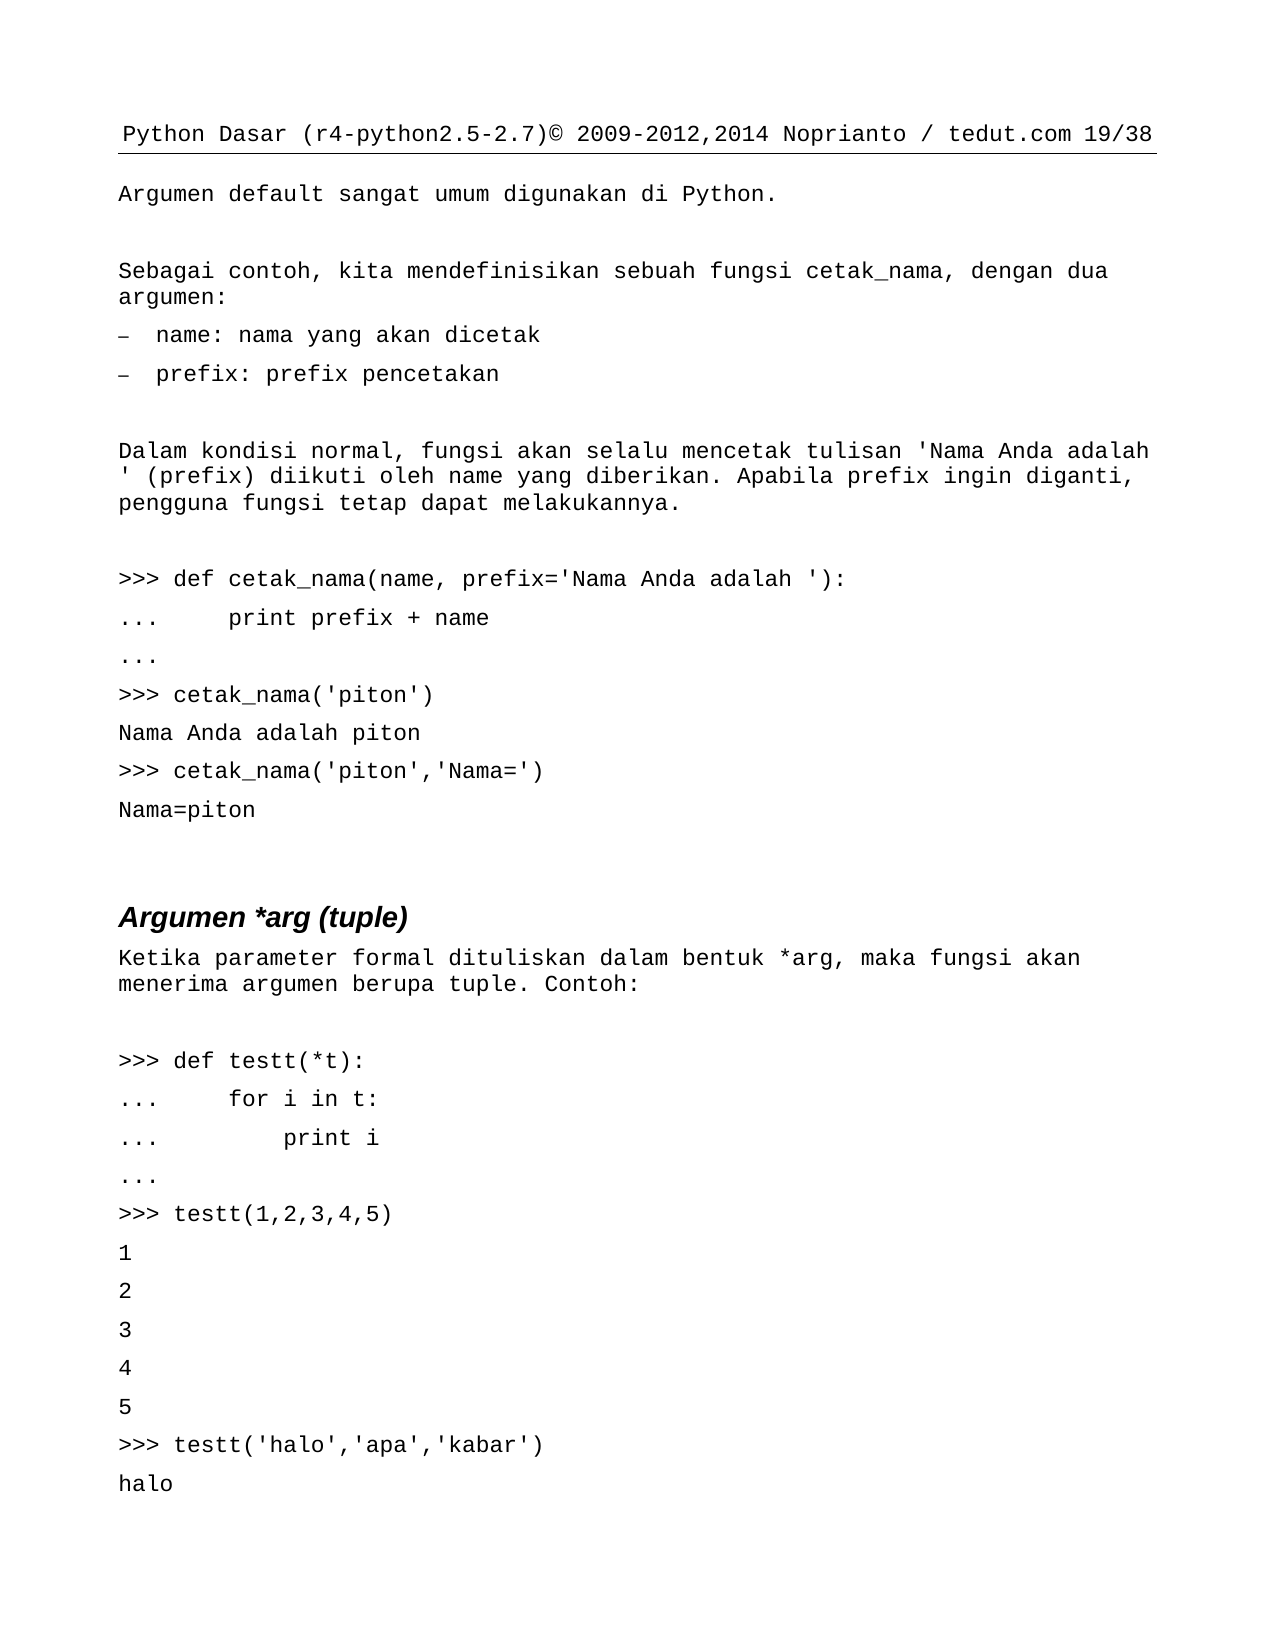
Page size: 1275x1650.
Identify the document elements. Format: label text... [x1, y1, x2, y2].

text 2 [118, 1280, 1157, 1306]
text Argumen default sangat umum digunakan di Python. [118, 182, 1157, 208]
text ... print i [118, 1126, 1157, 1152]
text 1 [118, 1241, 1157, 1267]
text 3 [118, 1318, 1157, 1344]
text ... [118, 644, 1157, 671]
text 4 [118, 1357, 1157, 1382]
list name: nama yang akan dicetak [118, 324, 1157, 349]
text >>> cetak_nama('piton') [118, 683, 1157, 709]
text ... for i in t: [118, 1087, 1157, 1113]
text halo [118, 1472, 1157, 1498]
text >>> def testt(*t): [118, 1049, 1157, 1075]
text Sebagai contoh, kita mendefinisikan sebuah fungsi cetak_nama, dengan dua argumen: [118, 259, 1157, 311]
text Ketika parameter formal dituliskan dalam bentuk *arg, maka fungsi akan menerima argumen berupa tuple. Contoh: [118, 946, 1157, 998]
text >>> def cetak_nama(name, prefix='Nama Anda adalah '): [118, 568, 1157, 594]
text 5 [118, 1395, 1157, 1421]
text ... [118, 1164, 1157, 1190]
text >>> testt('halo','apa','kabar') [118, 1433, 1157, 1459]
text Nama Anda adalah piton [118, 721, 1157, 747]
text Dalam kondisi normal, fungsi akan selalu mencetak tulisan 'Nama Anda adalah ' (prefix) diikuti oleh name yang diberikan. Apabila prefix ingin diganti, pengguna fungsi tetap dapat melakukannya. [118, 439, 1157, 517]
list prefix: prefix pencetakan [118, 362, 1157, 388]
text >>> testt(1,2,3,4,5) [118, 1203, 1157, 1229]
text ... print prefix + name [118, 606, 1157, 632]
subtitle Argumen *arg (tuple) [118, 900, 1157, 934]
text Nama=piton [118, 798, 1157, 824]
text >>> cetak_nama('piton','Nama=') [118, 760, 1157, 786]
